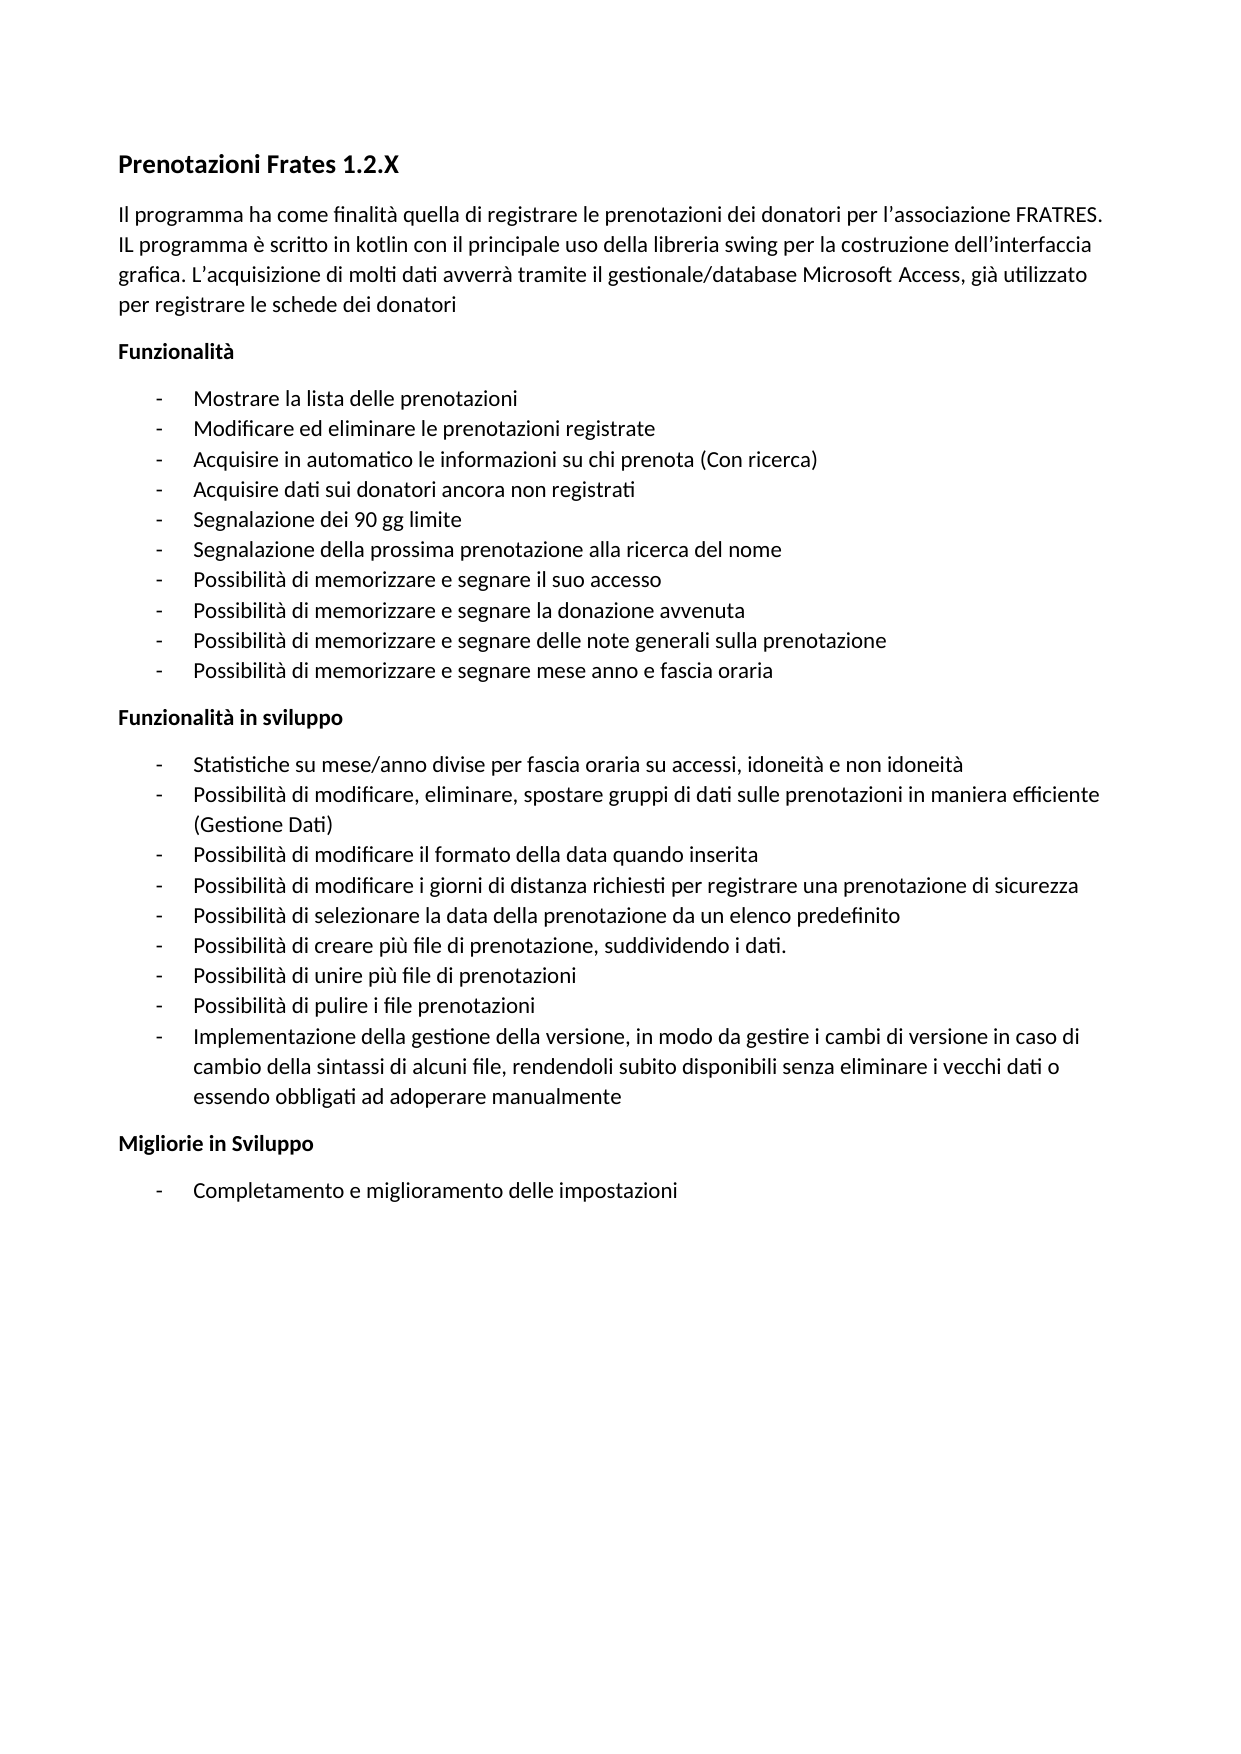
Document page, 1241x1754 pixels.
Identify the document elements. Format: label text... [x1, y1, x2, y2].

list Segnalazione della prossima prenotazione alla ricerca del nome [156, 535, 1122, 563]
list Acquisire in automatico le informazioni su chi prenota (Con ricerca) [156, 445, 1122, 473]
text Prenotazioni Frates 1.2.X [118, 148, 1122, 181]
list Statistiche su mese/anno divise per fascia oraria su accessi, idoneità e non idoneità [156, 750, 1122, 778]
list Possibilità di memorizzare e segnare la donazione avvenuta [156, 596, 1122, 624]
list Possibilità di modificare il formato della data quando inserita [156, 841, 1122, 868]
text Migliorie in Sviluppo [118, 1129, 1122, 1157]
list Possibilità di selezionare la data della prenotazione da un elenco predefinito [156, 901, 1122, 929]
text Il programma ha come finalità quella di registrare le prenotazioni dei donatori per l’associazione FRATRES. IL programma è scritto in kotlin con il principale uso della libreria swing per la costruzione dell’interfaccia grafica. L’acquisizione di molti dati avverrà tramite il gestionale/database Microsoft Access, già utilizzato per registrare le schede dei donatori [118, 200, 1122, 318]
list Acquisire dati sui donatori ancora non registrati [156, 475, 1122, 503]
text Funzionalità [118, 337, 1122, 365]
list Completamento e miglioramento delle impostazioni [156, 1176, 1122, 1204]
list Possibilità di pulire i file prenotazioni [156, 992, 1122, 1019]
list Possibilità di creare più file di prenotazione, suddividendo i dati. [156, 931, 1122, 959]
list Implementazione della gestione della versione, in modo da gestire i cambi di versione in caso di cambio della sintassi di alcuni file, rendendoli subito disponibili senza eliminare i vecchi dati o essendo obbligati ad adoperare manualmente [156, 1022, 1122, 1110]
list Possibilità di memorizzare e segnare delle note generali sulla prenotazione [156, 626, 1122, 654]
list Possibilità di modificare, eliminare, spostare gruppi di dati sulle prenotazioni in maniera efficiente (Gestione Dati) [156, 780, 1122, 838]
text Funzionalità in sviluppo [118, 703, 1122, 731]
list Possibilità di memorizzare e segnare mese anno e fascia oraria [156, 656, 1122, 684]
list Segnalazione dei 90 gg limite [156, 505, 1122, 533]
list Possibilità di unire più file di prenotazioni [156, 961, 1122, 989]
list Possibilità di modificare i giorni di distanza richiesti per registrare una prenotazione di sicurezza [156, 871, 1122, 899]
list Possibilità di memorizzare e segnare il suo accesso [156, 566, 1122, 593]
list Modificare ed eliminare le prenotazioni registrate [156, 414, 1122, 442]
list Mostrare la lista delle prenotazioni [156, 384, 1122, 412]
